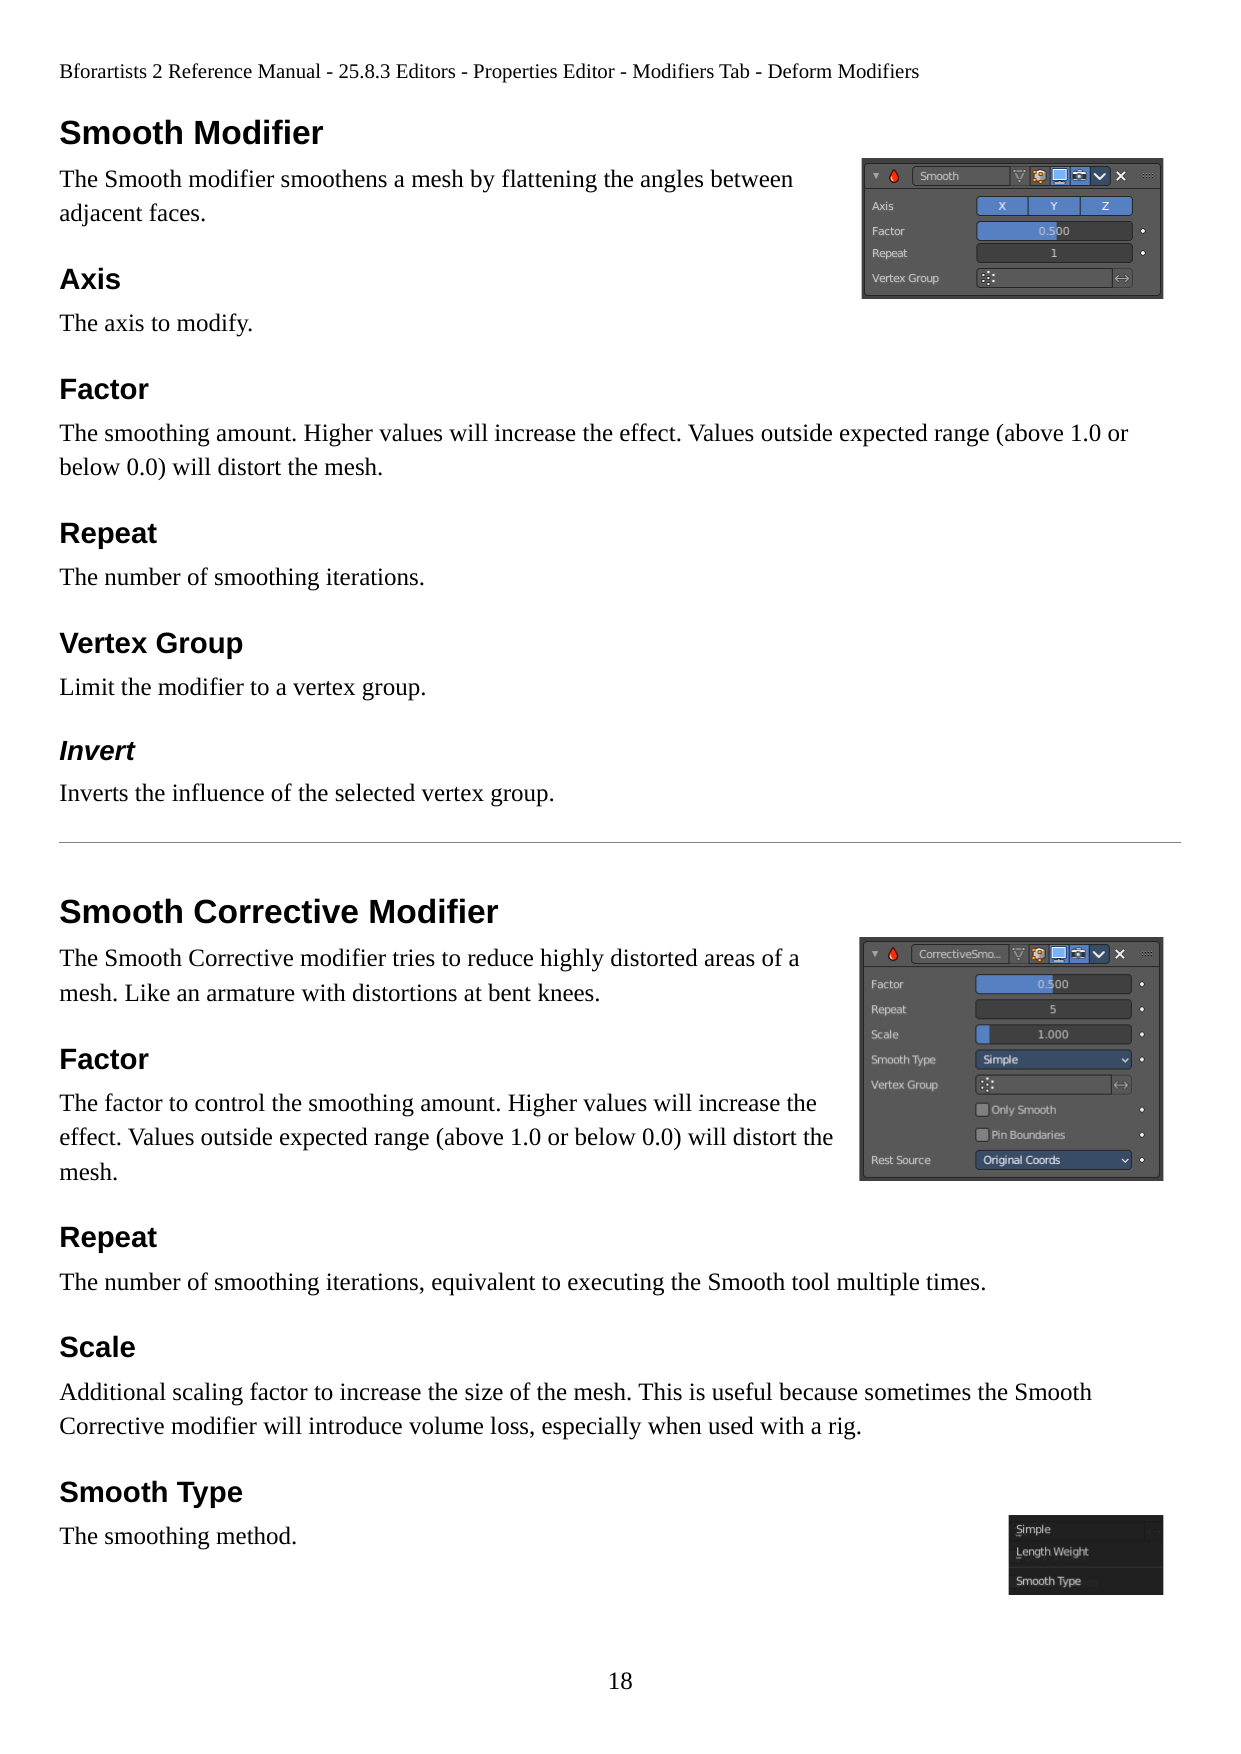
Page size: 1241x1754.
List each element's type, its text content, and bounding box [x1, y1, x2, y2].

picture [1008, 1515, 1164, 1595]
subtitle Repeat [59, 1220, 1181, 1254]
subtitle Smooth Corrective Modifier [59, 892, 1181, 931]
subtitle Repeat [59, 516, 1181, 550]
text The Smooth Corrective modifier tries to reduce highly distorted areas of a mesh. Like an armature with distortions at bent knees. [59, 943, 859, 1007]
text The number of smoothing iterations. [59, 562, 1181, 591]
subtitle [1164, 262, 1181, 296]
subtitle Smooth Type [59, 1475, 1181, 1508]
subtitle Vertex Group [59, 626, 1181, 660]
text The smoothing amount. Higher values will increase the effect. Values outside expected range (above 1.0 or below 0.0) will distort the mesh. [59, 418, 1181, 481]
text Limit the modifier to a vertex group. [59, 672, 1181, 701]
text The number of smoothing iterations, equivalent to executing the Smooth tool multiple times. [59, 1267, 1181, 1295]
text The Smooth modifier smoothens a mesh by flattening the angles between adjacent faces. [59, 164, 861, 227]
subtitle Axis [59, 262, 861, 296]
text The smoothing method. [59, 1521, 1008, 1550]
text The factor to control the smoothing amount. Higher values will increase the effect. Values outside expected range (above 1.0 or below 0.0) will distort the mesh. [59, 1088, 1181, 1186]
subtitle [1164, 1042, 1181, 1075]
subtitle Smooth Modifier [59, 113, 1181, 151]
subtitle Invert [59, 734, 1181, 766]
subtitle Factor [59, 372, 1181, 406]
text Inverts the influence of the selected vertex group. [59, 778, 1181, 807]
text Additional scaling factor to increase the size of the mesh. This is useful because sometimes the Smooth Corrective modifier will introduce volume loss, especially when used with a rig. [59, 1377, 1181, 1440]
subtitle Factor [59, 1042, 859, 1075]
subtitle Scale [59, 1330, 1181, 1364]
text The axis to modify. [59, 308, 1181, 337]
picture [861, 158, 1164, 299]
picture [859, 937, 1164, 1181]
text [1164, 1521, 1181, 1550]
